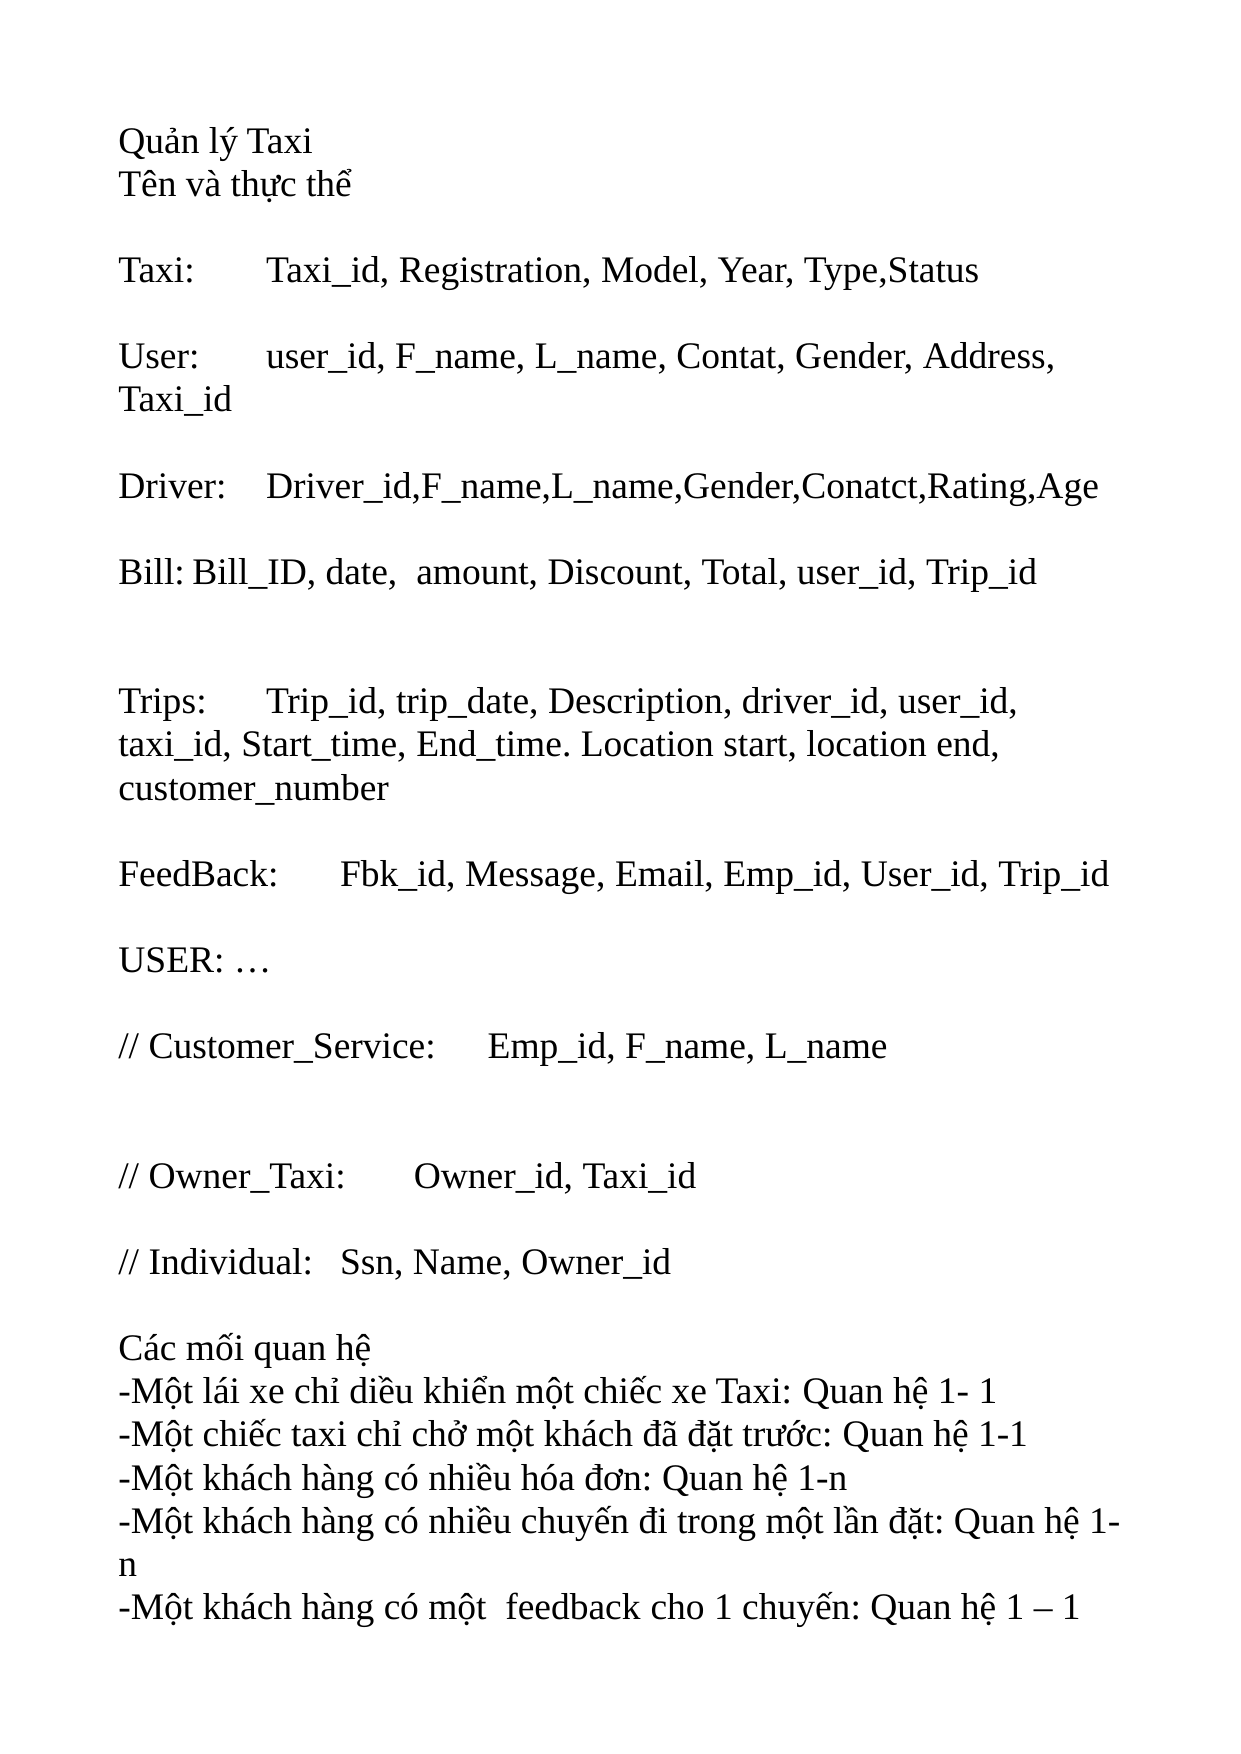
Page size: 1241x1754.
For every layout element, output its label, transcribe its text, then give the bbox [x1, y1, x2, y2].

text Các mối quan hệ [118, 1326, 1122, 1369]
text USER: … [118, 937, 1122, 981]
text Quản lý Taxi [118, 118, 1122, 161]
text User: user_id, F_name, L_name, Contat, Gender, Address, Taxi_id [118, 334, 1122, 420]
text Trips: Trip_id, trip_date, Description, driver_id, user_id, taxi_id, Start_time, End_time. Location start, location end, customer_number [118, 679, 1122, 808]
text FeedBack: Fbk_id, Message, Email, Emp_id, User_id, Trip_id [118, 851, 1122, 894]
text -Một khách hàng có nhiều hóa đơn: Quan hệ 1-n [118, 1455, 1122, 1498]
text // Customer_Service: Emp_id, F_name, L_name [118, 1024, 1122, 1067]
text Taxi: Taxi_id, Registration, Model, Year, Type,Status [118, 247, 1122, 291]
text -Một khách hàng có nhiều chuyến đi trong một lần đặt: Quan hệ 1-n [118, 1498, 1122, 1584]
text // Individual: Ssn, Name, Owner_id [118, 1239, 1122, 1282]
text -Một khách hàng có một feedback cho 1 chuyến: Quan hệ 1 – 1 [118, 1584, 1122, 1627]
text Tên và thực thể [118, 161, 1122, 204]
text Bill: Bill_ID, date, amount, Discount, Total, user_id, Trip_id [118, 549, 1122, 592]
text -Một chiếc taxi chỉ chở một khách đã đặt trước: Quan hệ 1-1 [118, 1412, 1122, 1455]
text -Một lái xe chỉ diều khiển một chiếc xe Taxi: Quan hệ 1- 1 [118, 1369, 1122, 1412]
text Driver: Driver_id,F_name,L_name,Gender,Conatct,Rating,Age [118, 463, 1122, 506]
text // Owner_Taxi: Owner_id, Taxi_id [118, 1153, 1122, 1196]
